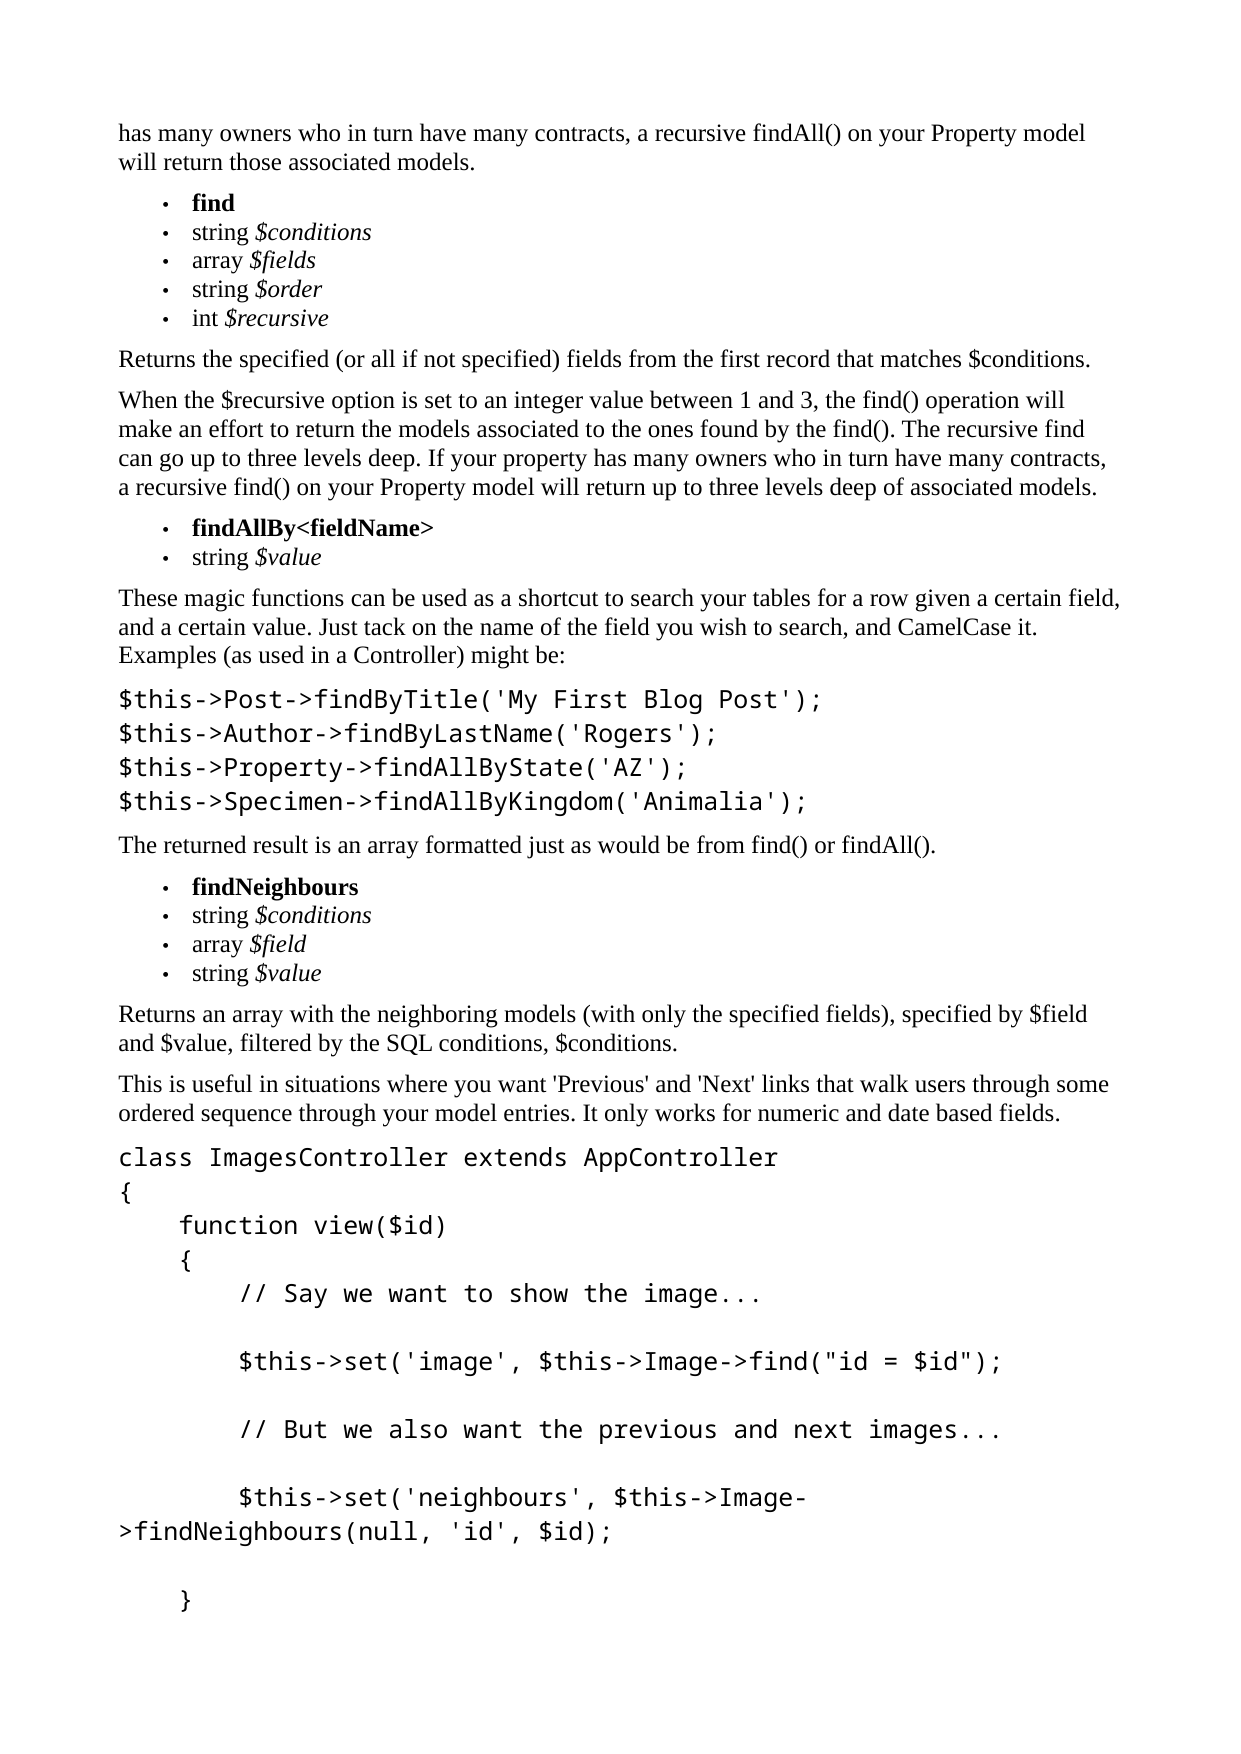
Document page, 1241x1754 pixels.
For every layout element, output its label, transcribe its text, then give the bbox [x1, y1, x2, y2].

list string $conditions [162, 217, 1122, 246]
list string $order [162, 274, 1122, 303]
list array $field [162, 929, 1122, 958]
list findAllBy<fieldName> [162, 513, 1122, 542]
text $this->Post->findByTitle('My First Blog Post'); $this->Author->findByLastName('Rogers'); $this->Property->findAllByState('AZ'); $this->Specimen->findAllByKingdom('Animalia'); [118, 682, 1122, 818]
text These magic functions can be used as a shortcut to search your tables for a row given a certain field, and a certain value. Just tack on the name of the field you wish to search, and CamelCase it. Examples (as used in a Controller) might be: [118, 583, 1122, 669]
text The returned result is an array formatted just as would be from find() or findAll(). [118, 831, 1122, 859]
text This is useful in situations where you want 'Previous' and 'Next' links that walk users through some ordered sequence through your model entries. It only works for numeric and date based fields. [118, 1069, 1122, 1127]
list string $value [162, 542, 1122, 571]
list findNeighbours [162, 872, 1122, 901]
text class ImagesController extends AppController { function view($id) { // Say we want to show the image... $this->set('image', $this->Image->find("id = $id"); // But we also want the previous and next images... $this->set('neighbours', $this->Image->findNeighbours(null, 'id', $id); } [118, 1139, 1122, 1616]
text Returns an array with the neighboring models (with only the specified fields), specified by $field and $value, filtered by the SQL conditions, $conditions. [118, 999, 1122, 1057]
list find [162, 188, 1122, 217]
text Returns the specified (or all if not specified) fields from the first record that matches $conditions. [118, 344, 1122, 373]
text has many owners who in turn have many contracts, a recursive findAll() on your Property model will return those associated models. [118, 118, 1122, 176]
text When the $recursive option is set to an integer value between 1 and 3, the find() operation will make an effort to return the models associated to the ones found by the find(). The recursive find can go up to three levels deep. If your property has many owners who in turn have many contracts, a recursive find() on your Property model will return up to three levels deep of associated models. [118, 386, 1122, 501]
list int $recursive [162, 303, 1122, 332]
list array $fields [162, 246, 1122, 274]
list string $value [162, 958, 1122, 987]
list string $conditions [162, 901, 1122, 929]
